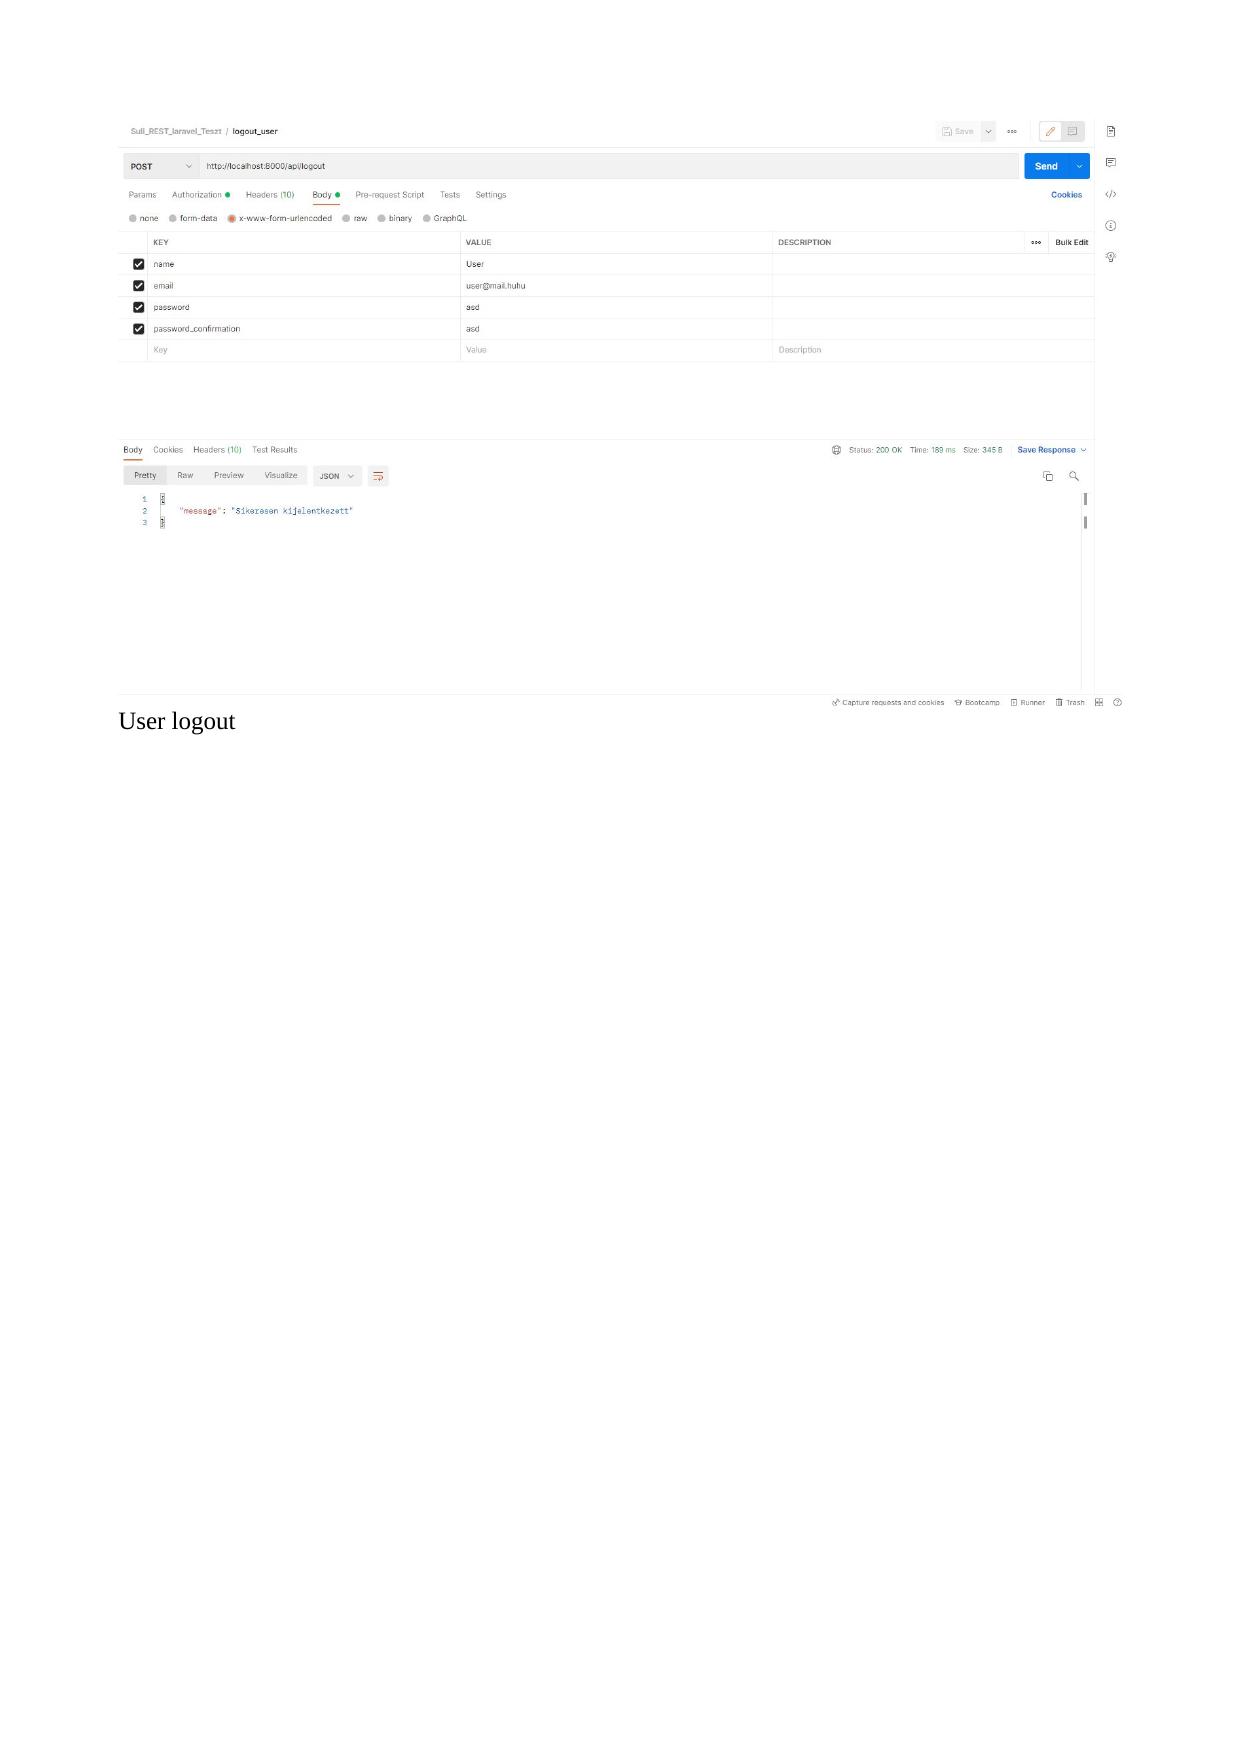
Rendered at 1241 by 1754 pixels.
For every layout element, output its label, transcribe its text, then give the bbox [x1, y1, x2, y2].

picture [118, 118, 1123, 706]
text User logout [118, 706, 1122, 735]
